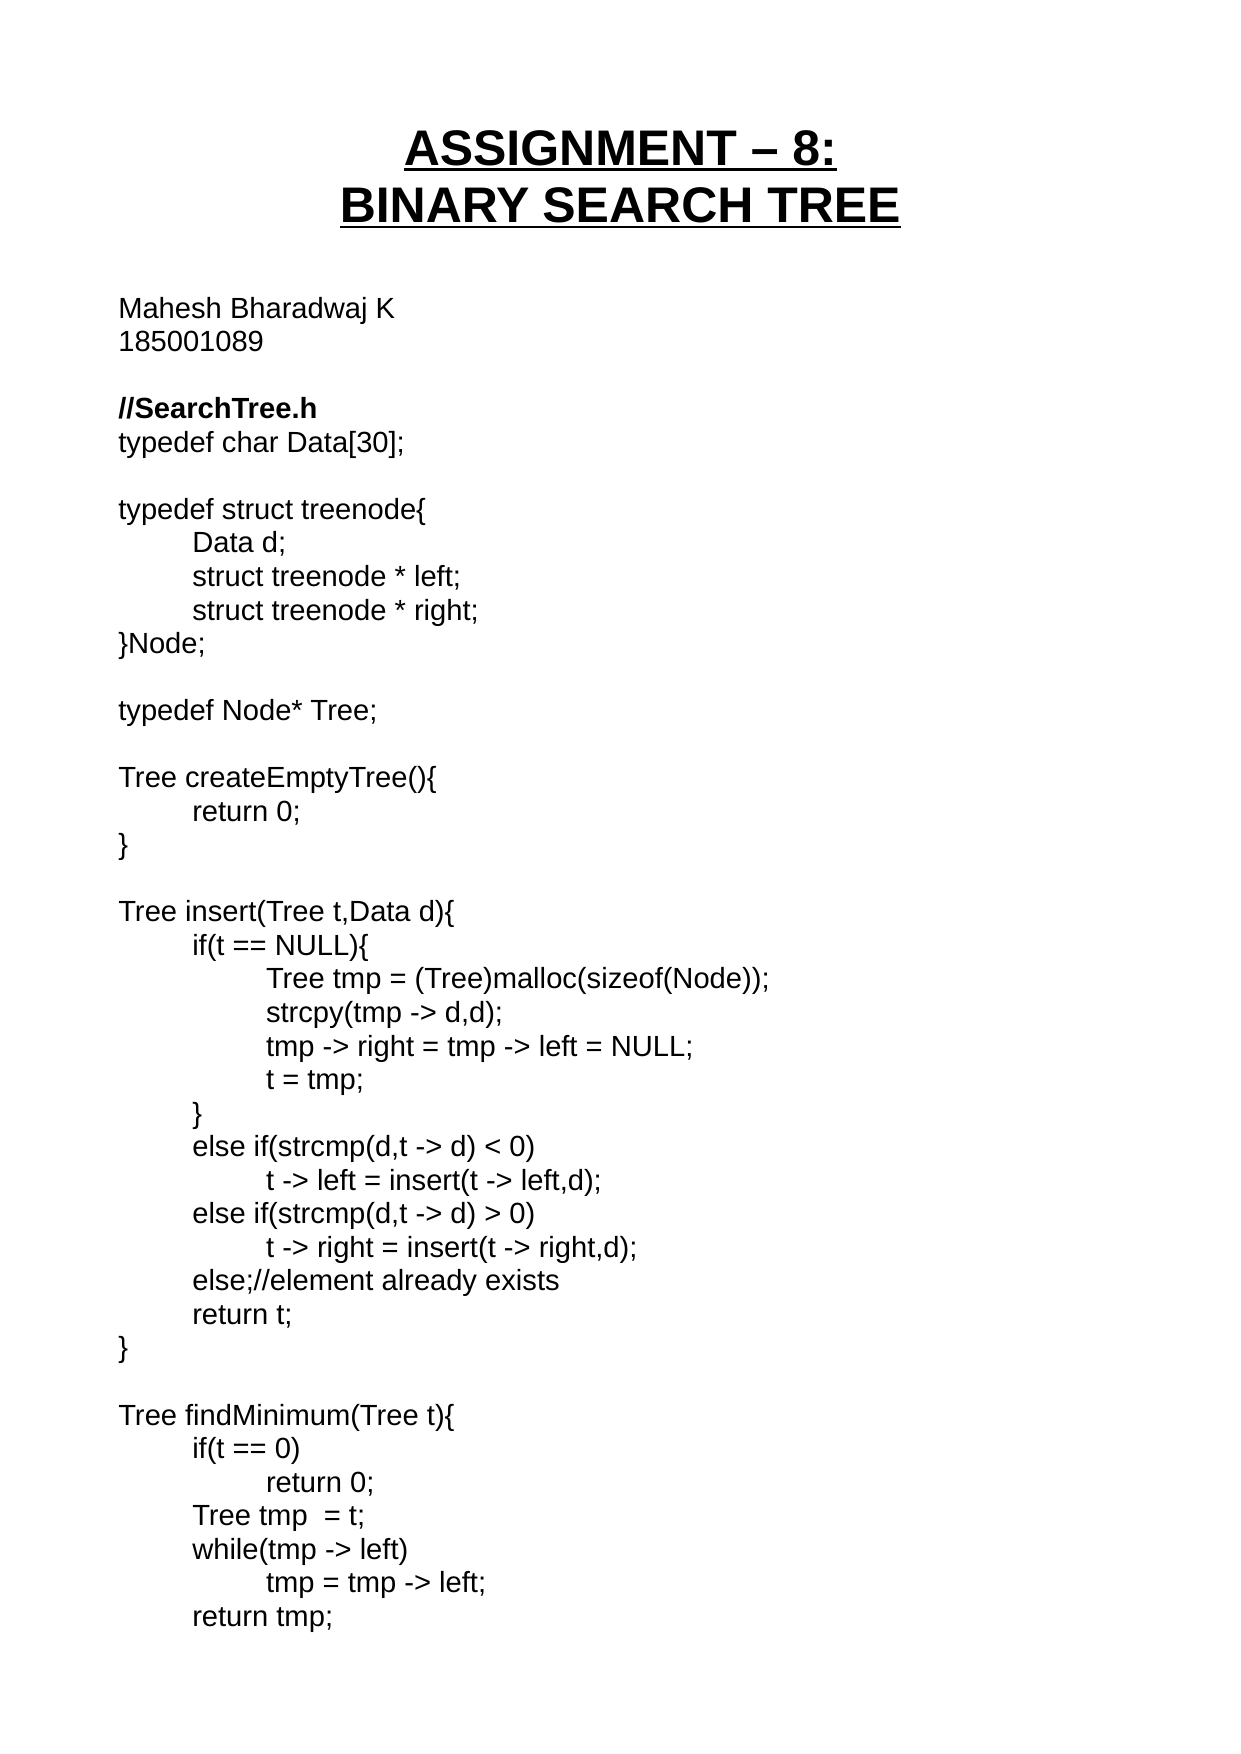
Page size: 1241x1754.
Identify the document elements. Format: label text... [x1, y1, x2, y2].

text Data d; [118, 525, 1122, 559]
text 185001089 [118, 324, 1122, 358]
text Tree findMinimum(Tree t){ [118, 1397, 1122, 1431]
text } [118, 1330, 1122, 1364]
text Tree insert(Tree t,Data d){ [118, 894, 1122, 928]
text t = tmp; [118, 1062, 1122, 1096]
text typedef struct treenode{ [118, 492, 1122, 525]
text return 0; [118, 1464, 1122, 1498]
text Mahesh Bharadwaj K [118, 291, 1122, 324]
text return tmp; [118, 1599, 1122, 1632]
text Tree tmp = (Tree)malloc(sizeof(Node)); [118, 961, 1122, 995]
text struct treenode * right; [118, 592, 1122, 626]
text //SearchTree.h [118, 391, 1122, 425]
text while(tmp -> left) [118, 1532, 1122, 1565]
text typedef Node* Tree; [118, 693, 1122, 727]
text tmp -> right = tmp -> left = NULL; [118, 1028, 1122, 1062]
text else;//element already exists [118, 1263, 1122, 1297]
text }Node; [118, 626, 1122, 659]
text return 0; [118, 794, 1122, 827]
text t -> left = insert(t -> left,d); [118, 1163, 1122, 1196]
text else if(strcmp(d,t -> d) > 0) [118, 1196, 1122, 1230]
text if(t == 0) [118, 1431, 1122, 1464]
text Tree tmp = t; [118, 1498, 1122, 1532]
text return t; [118, 1297, 1122, 1330]
text BINARY SEARCH TREE [118, 176, 1122, 233]
text strcpy(tmp -> d,d); [118, 995, 1122, 1028]
text else if(strcmp(d,t -> d) < 0) [118, 1129, 1122, 1163]
text if(t == NULL){ [118, 928, 1122, 961]
text typedef char Data[30]; [118, 425, 1122, 458]
text } [118, 827, 1122, 861]
text struct treenode * left; [118, 559, 1122, 592]
text tmp = tmp -> left; [118, 1565, 1122, 1599]
text } [118, 1096, 1122, 1129]
text ASSIGNMENT – 8: [118, 118, 1122, 176]
text t -> right = insert(t -> right,d); [118, 1230, 1122, 1263]
text Tree createEmptyTree(){ [118, 760, 1122, 794]
